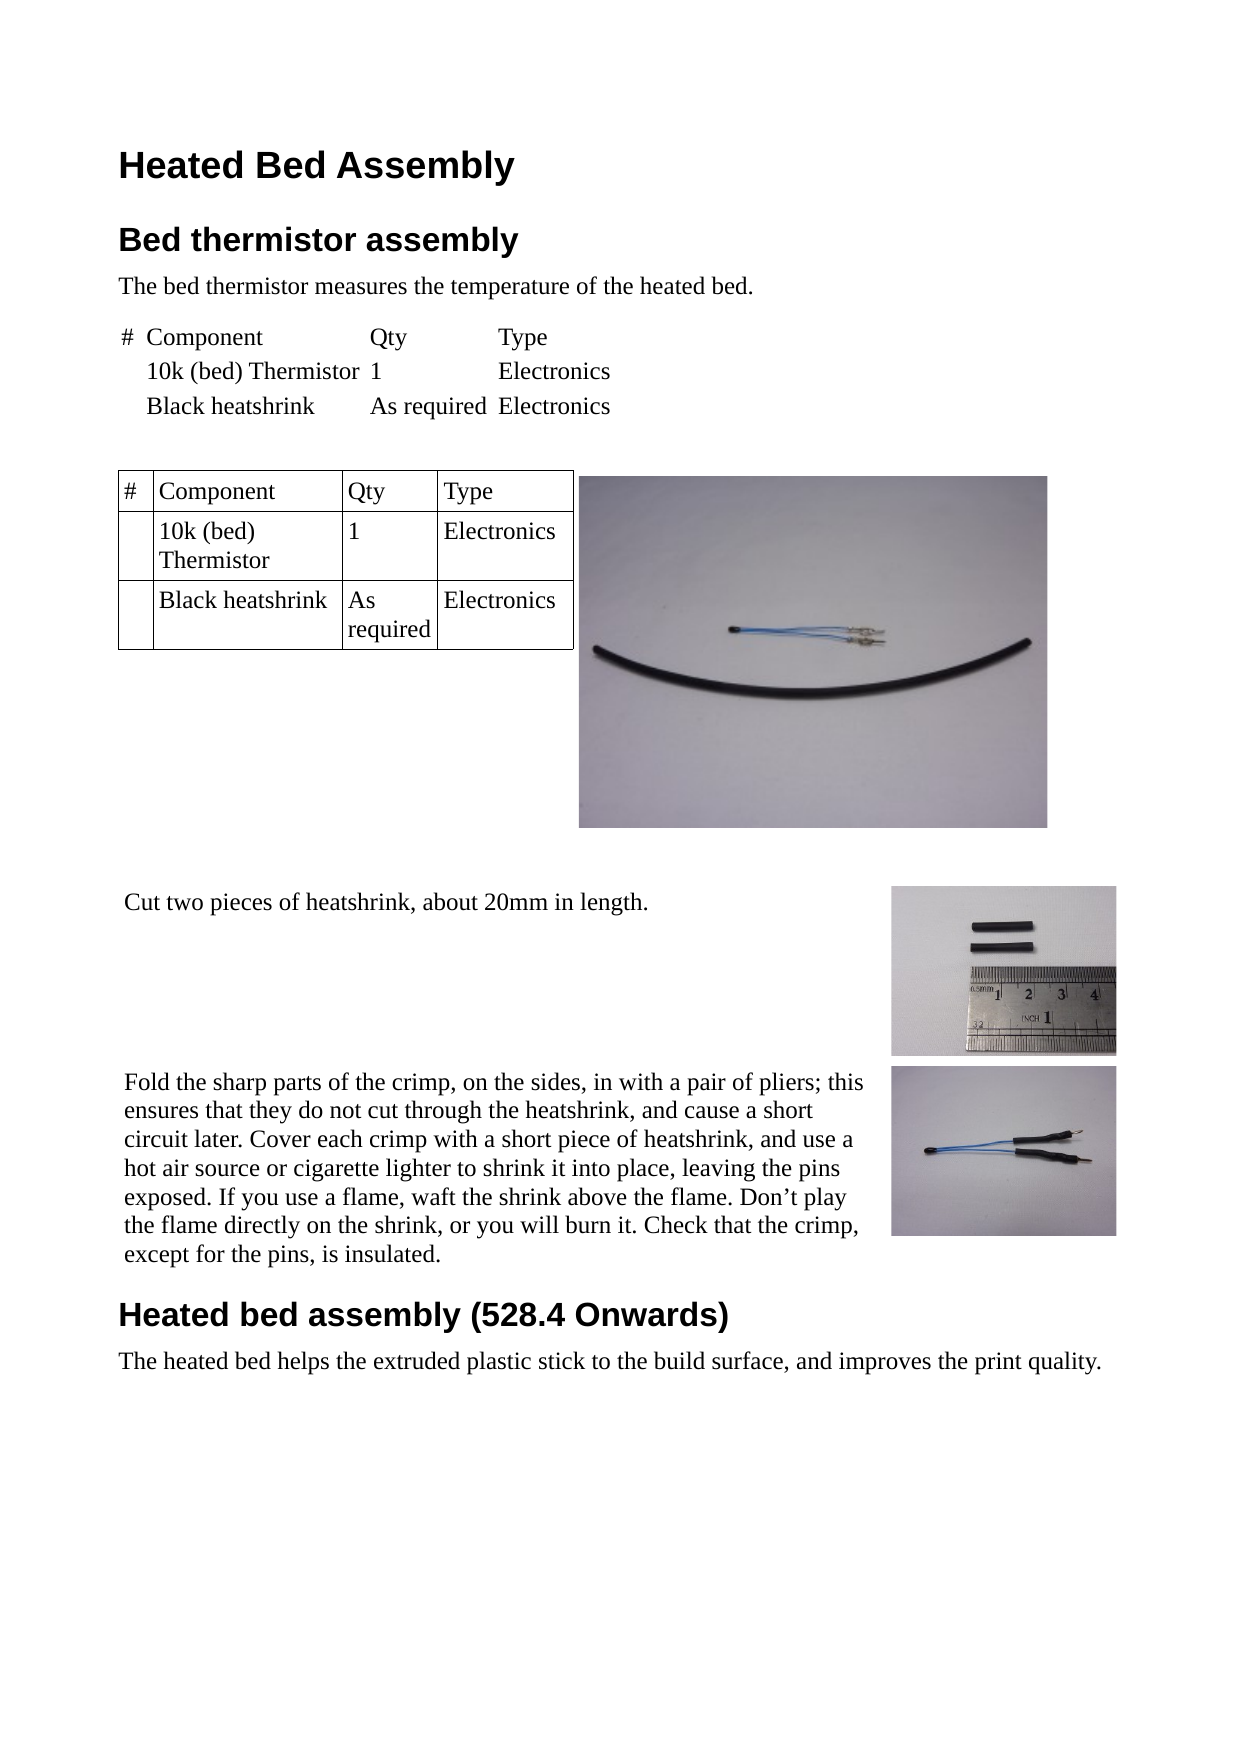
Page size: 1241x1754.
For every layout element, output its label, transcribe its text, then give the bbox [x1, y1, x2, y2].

table_cell Electronics [495, 354, 623, 388]
table_cell [885, 1061, 1122, 1274]
table_header Qty [367, 319, 495, 353]
picture [578, 476, 1048, 828]
table_header Component [154, 471, 342, 511]
table_cell Electronics [438, 512, 573, 579]
picture [891, 1066, 1117, 1236]
table_cell Electronics [495, 388, 623, 423]
table_cell [118, 354, 143, 388]
table_cell [438, 650, 573, 833]
subtitle Heated Bed Assembly [118, 143, 1122, 187]
table_cell Black heatshrink [143, 388, 367, 423]
table_cell [153, 650, 342, 833]
picture [891, 886, 1117, 1056]
table_header # [118, 319, 143, 353]
table_header # [119, 471, 153, 511]
table_cell Electronics [438, 581, 573, 649]
table_header Cut two pieces of heatshrink, about 20mm in length. [118, 881, 885, 1061]
table_header Type [495, 319, 623, 353]
subtitle Heated bed assembly (528.4 Onwards) [118, 1295, 1122, 1333]
text The heated bed helps the extruded plastic stick to the build surface, and improves the print quality. [118, 1346, 1122, 1374]
table_cell [119, 512, 153, 579]
table_cell 10k (bed) Thermistor [154, 512, 342, 579]
table_cell Fold the sharp parts of the crimp, on the sides, in with a pair of pliers; this ensures that they do not cut through the heatshrink, and cause a short circuit later. Cover each crimp with a short piece of heatshrink, and use a hot air source or cigarette lighter to shrink it into place, leaving the pins exposed. If you use a flame, waft the shrink above the flame. Don’t play the flame directly on the shrink, or you will burn it. Check that the crimp, except for the pins, is insulated. [118, 1061, 885, 1274]
table_header Component [143, 319, 367, 353]
table_cell [119, 581, 153, 649]
subtitle Bed thermistor assembly [118, 220, 1122, 259]
table_header [885, 881, 1122, 1061]
table_header Type [438, 471, 573, 511]
table_cell 1 [343, 512, 437, 579]
table_cell As required [367, 388, 495, 423]
table_cell [118, 388, 143, 423]
table_cell 10k (bed) Thermistor [143, 354, 367, 388]
text The bed thermistor measures the temperature of the heated bed. [118, 271, 1122, 300]
table_header [573, 470, 1122, 833]
table_header Qty [343, 471, 437, 511]
table_cell Black heatshrink [154, 581, 342, 649]
table_cell [342, 650, 437, 833]
table_cell As required [343, 581, 437, 649]
table_cell [118, 650, 153, 833]
table_cell 1 [367, 354, 495, 388]
